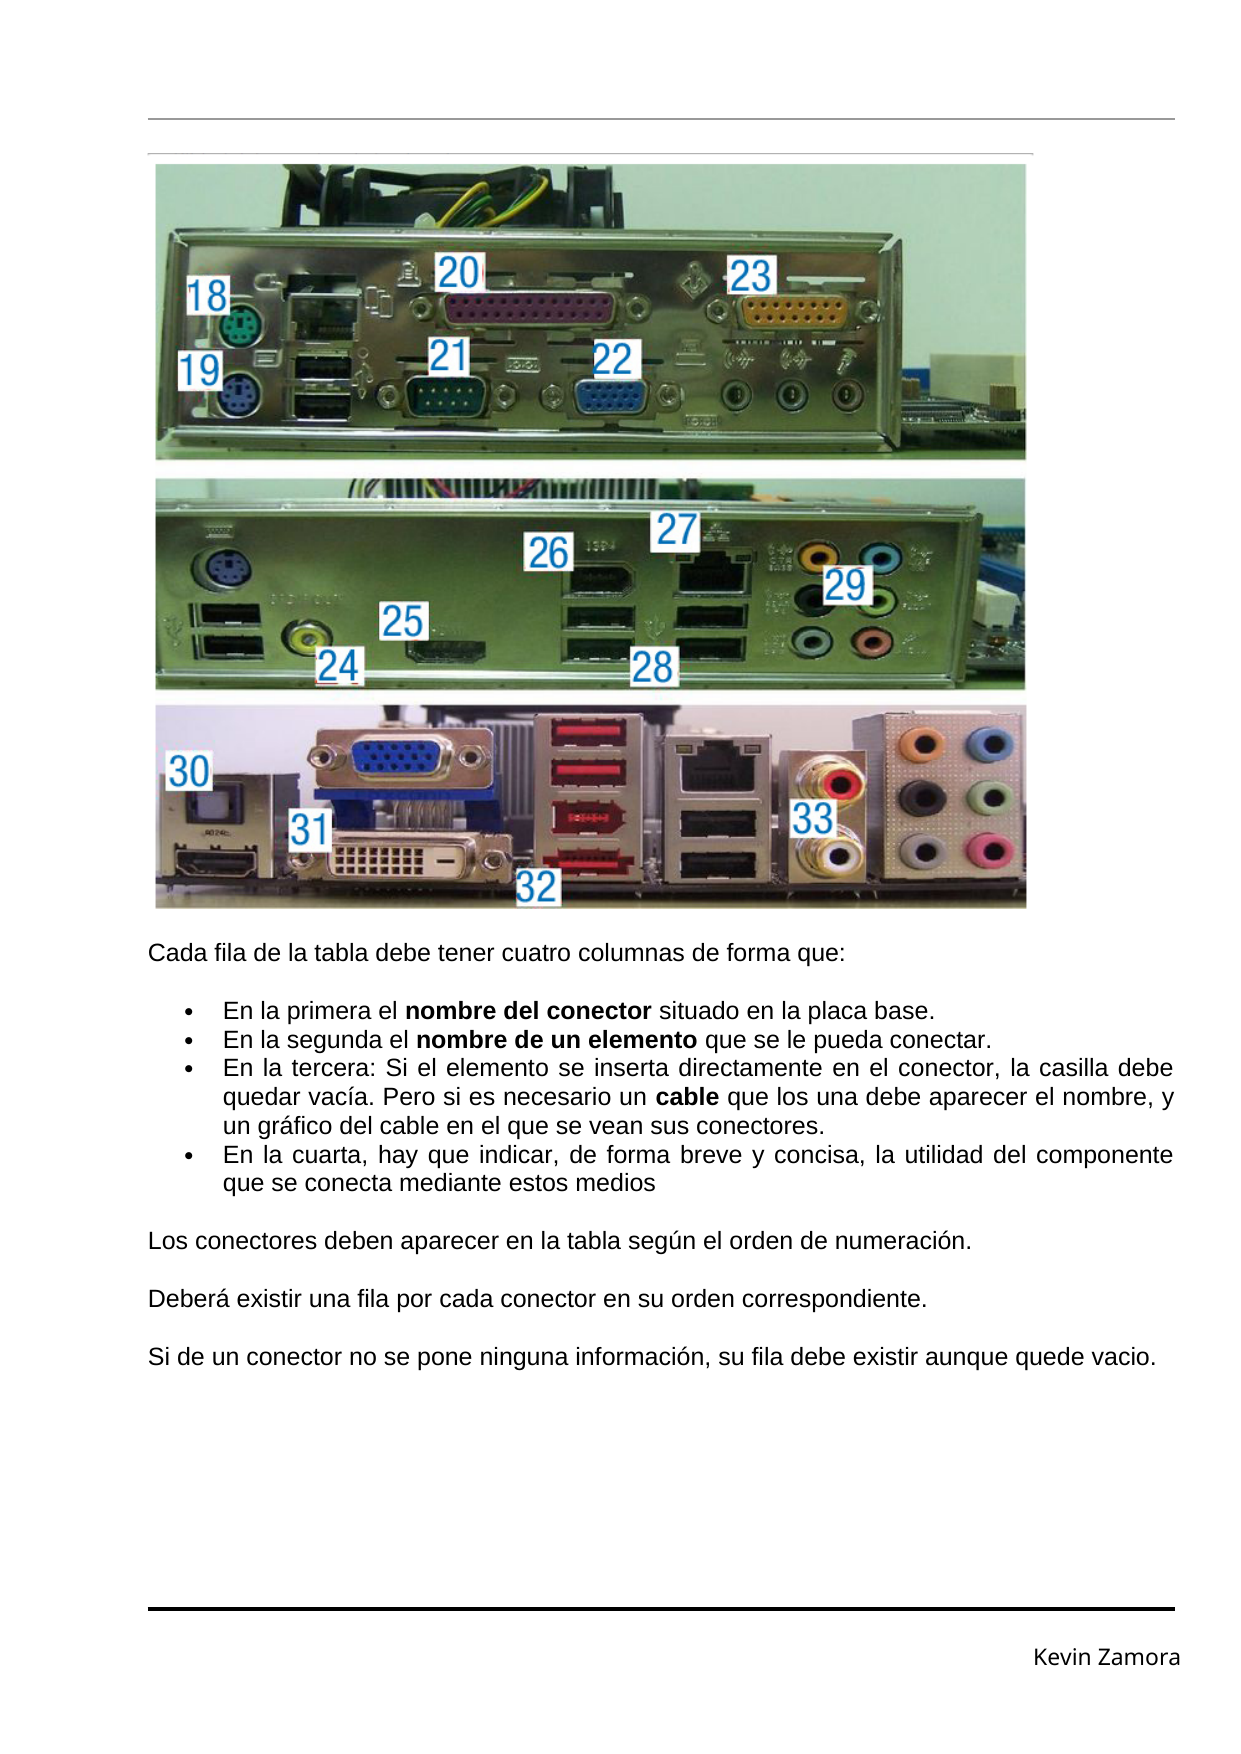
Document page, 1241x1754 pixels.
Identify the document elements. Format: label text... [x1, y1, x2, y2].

picture [147, 153, 1034, 909]
table_cell Cada fila de la tabla debe tener cuatro columnas de forma que: En la primera el nombre del conector situado en la placa base. En la segunda el nombre de un elemento que se le pueda conectar. En la tercera: Si el elemento se inserta directamente en el conector, la casilla debe quedar vacía. Pero si es necesario un cable que los una debe aparecer el nombre, y un gráfico del cable en el que se vean sus conectores. En la cuarta, hay que indicar, de forma breve y concisa, la utilidad del componente que se conecta mediante estos medios Los conectores deben aparecer en la tabla según el orden de numeración. Deberá existir una fila por cada conector en su orden correspondiente. Si de un conector no se pone ninguna información, su fila debe existir aunque quede vacio. [148, 120, 1175, 1607]
